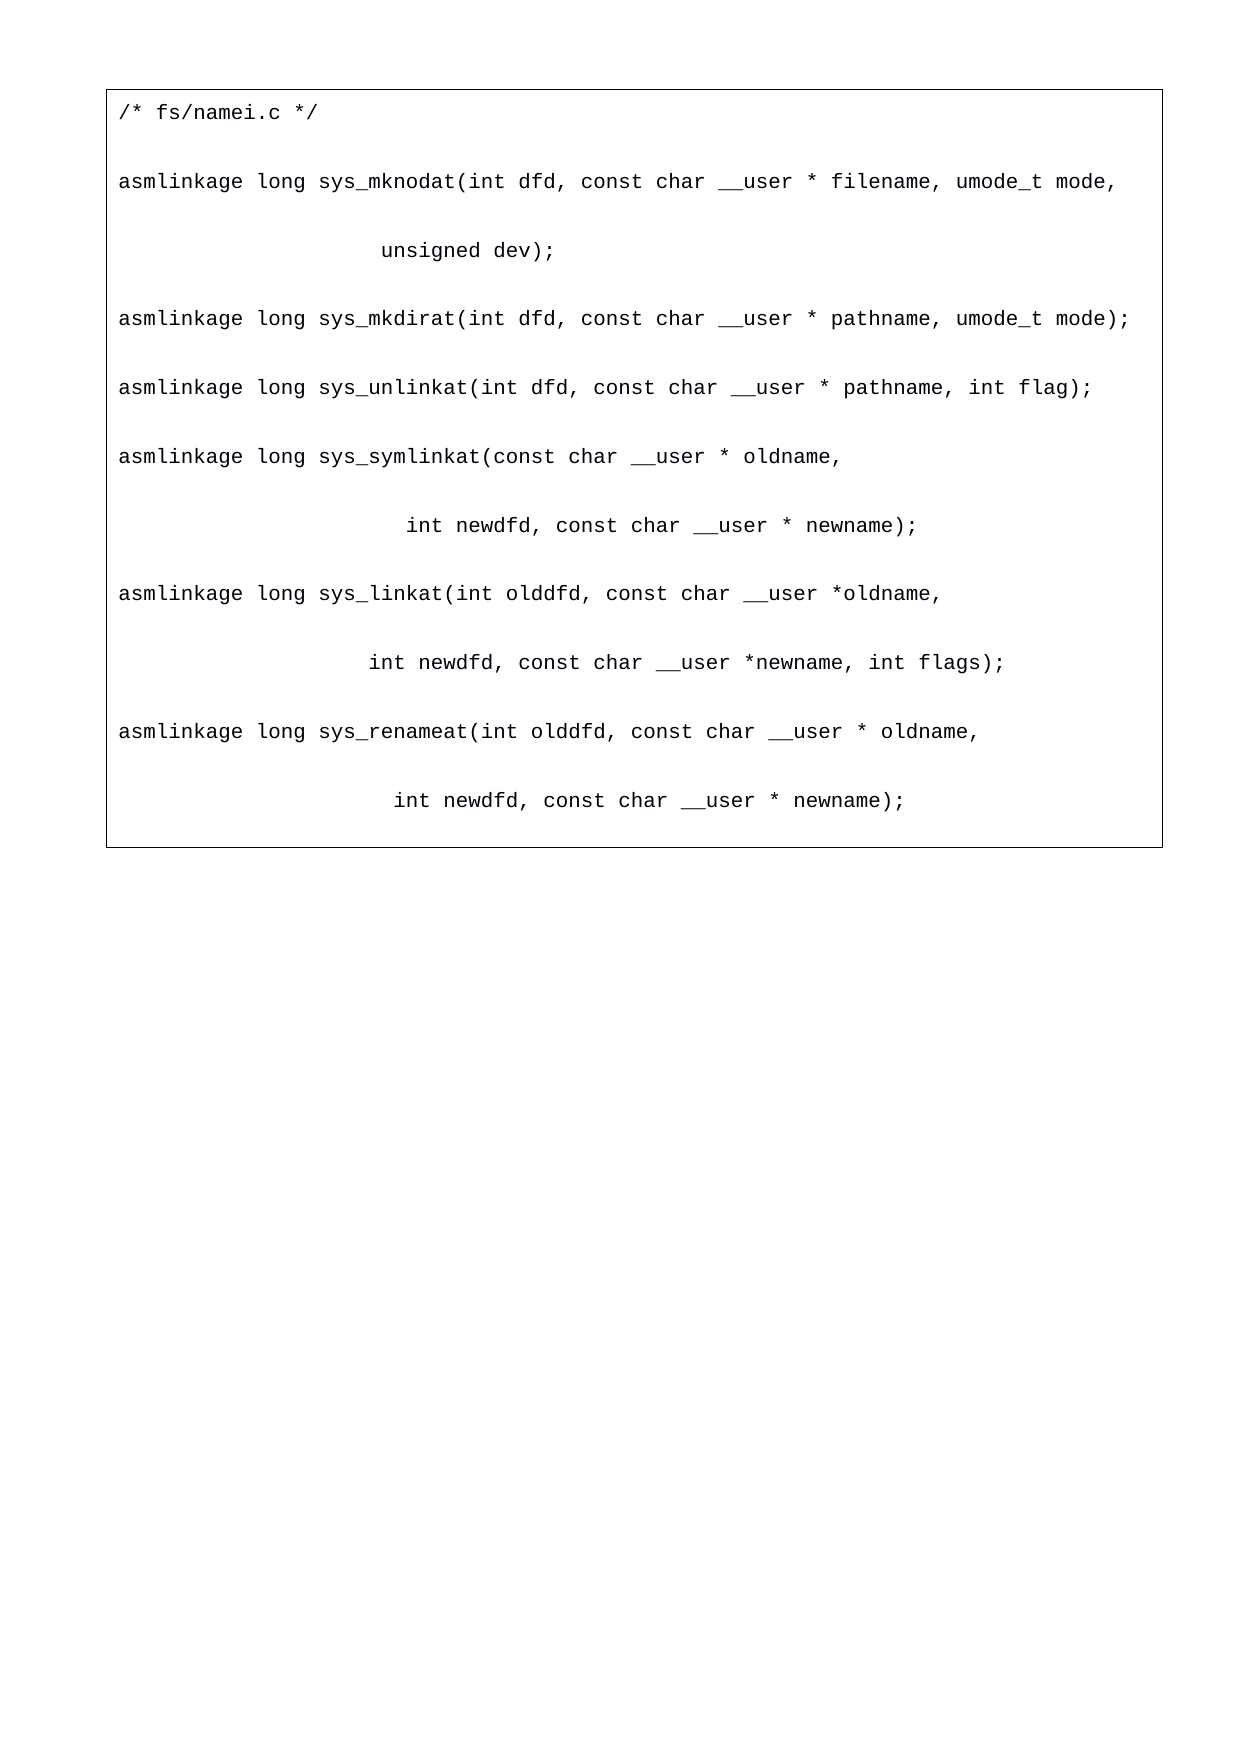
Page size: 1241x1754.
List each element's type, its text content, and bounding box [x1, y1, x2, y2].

table_header /* fs/namei.c */ asmlinkage long sys_mknodat(int dfd, const char __user * filename, umode_t mode, unsigned dev); asmlinkage long sys_mkdirat(int dfd, const char __user * pathname, umode_t mode); asmlinkage long sys_unlinkat(int dfd, const char __user * pathname, int flag); asmlinkage long sys_symlinkat(const char __user * oldname, int newdfd, const char __user * newname); asmlinkage long sys_linkat(int olddfd, const char __user *oldname, int newdfd, const char __user *newname, int flags); asmlinkage long sys_renameat(int olddfd, const char __user * oldname, int newdfd, const char __user * newname); [107, 90, 1162, 847]
